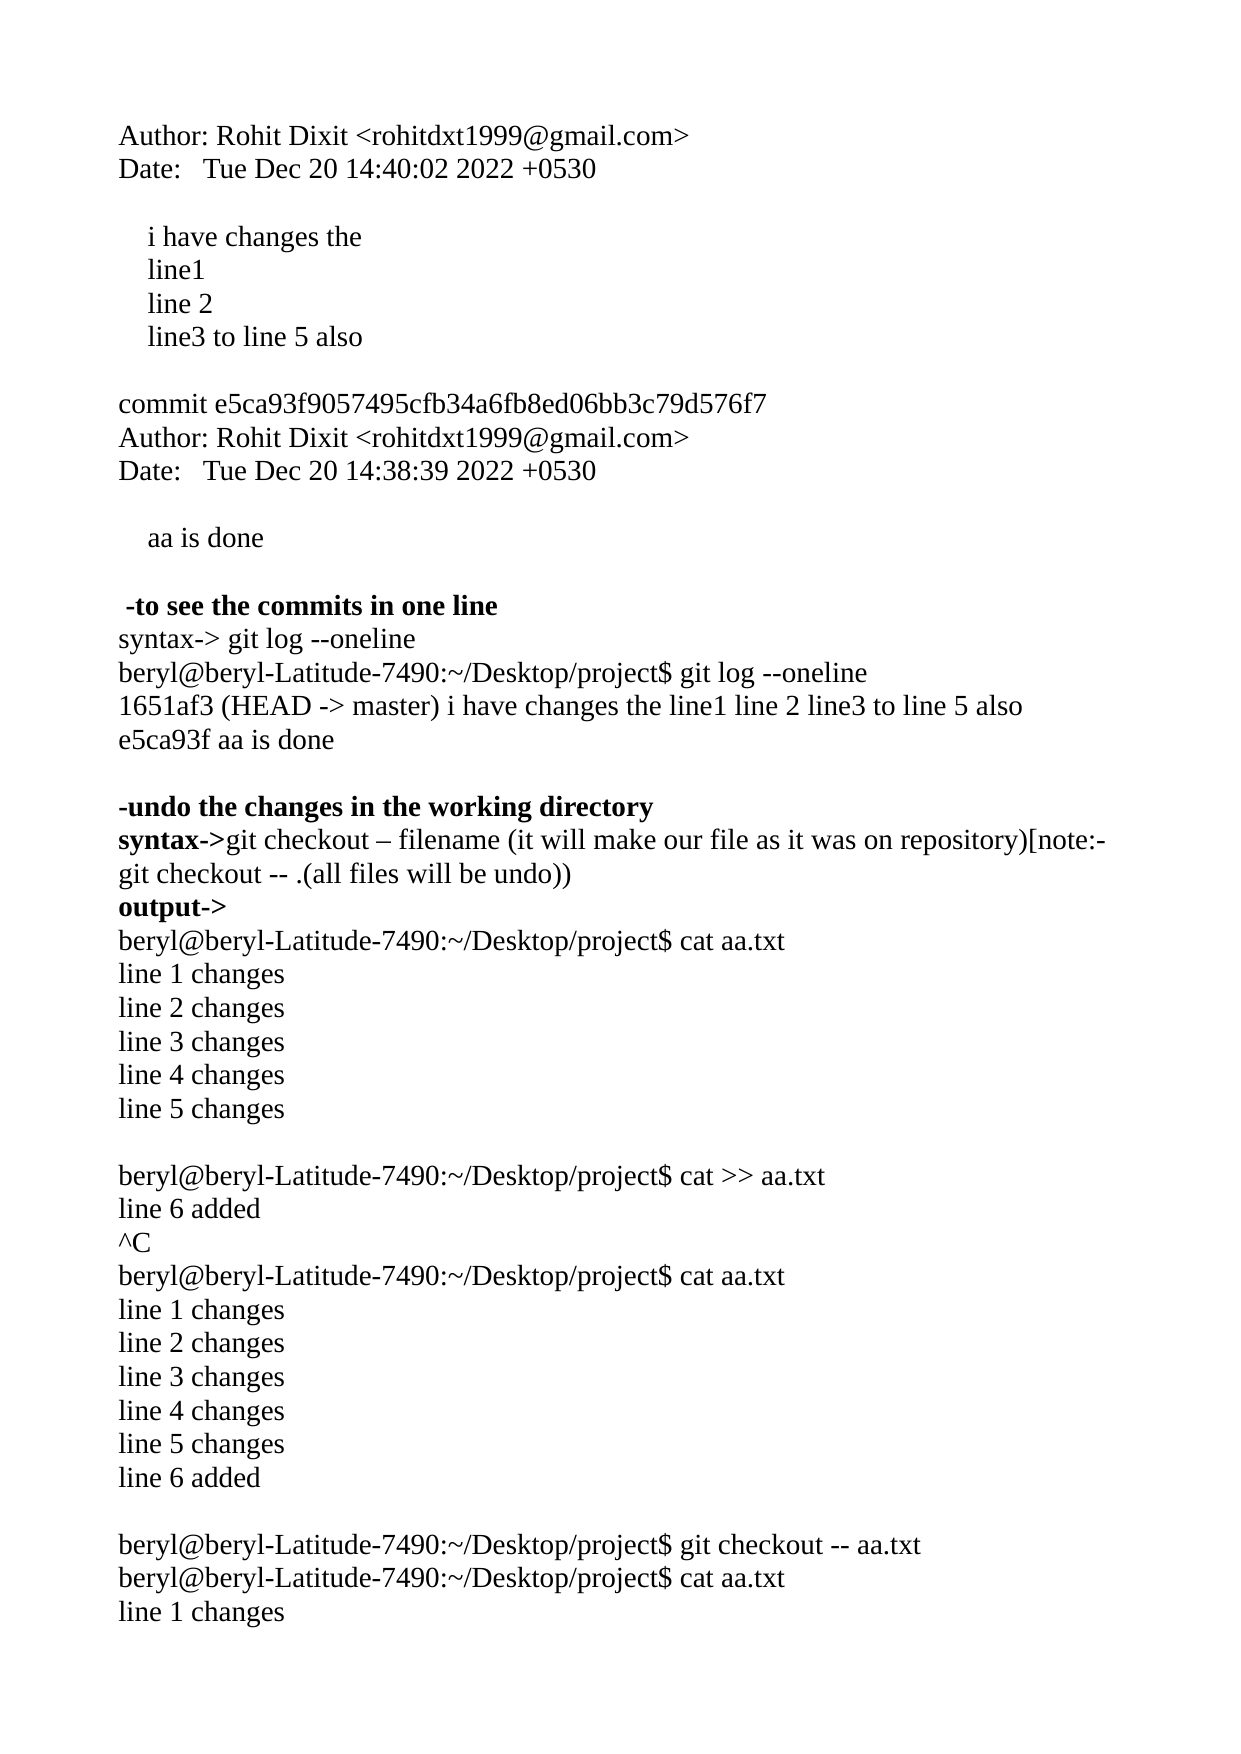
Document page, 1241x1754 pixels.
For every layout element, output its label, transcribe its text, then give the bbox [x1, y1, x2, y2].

text line 1 changes [118, 1594, 1122, 1627]
text Date: Tue Dec 20 14:40:02 2022 +0530 [118, 152, 1122, 185]
text beryl@beryl-Latitude-7490:~/Desktop/project$ cat aa.txt [118, 1560, 1122, 1594]
text line3 to line 5 also [118, 319, 1122, 353]
text i have changes the [118, 219, 1122, 252]
text e5ca93f aa is done [118, 722, 1122, 755]
text commit e5ca93f9057495cfb34a6fb8ed06bb3c79d576f7 [118, 386, 1122, 420]
text Author: Rohit Dixit <rohitdxt1999@gmail.com> [118, 118, 1122, 152]
text -undo the changes in the working directory [118, 789, 1122, 822]
text line 4 changes [118, 1057, 1122, 1091]
text line 5 changes [118, 1091, 1122, 1124]
text syntax-> git log --oneline [118, 621, 1122, 655]
text line 5 changes [118, 1426, 1122, 1460]
text aa is done [118, 521, 1122, 554]
text syntax->git checkout – filename (it will make our file as it was on repository)[note:-git checkout -- .(all files will be undo)) [118, 822, 1122, 889]
text 1651af3 (HEAD -> master) i have changes the line1 line 2 line3 to line 5 also [118, 688, 1122, 722]
text beryl@beryl-Latitude-7490:~/Desktop/project$ cat aa.txt [118, 1258, 1122, 1292]
text line1 [118, 252, 1122, 286]
text line 2 [118, 286, 1122, 319]
text line 2 changes [118, 1326, 1122, 1359]
text Date: Tue Dec 20 14:38:39 2022 +0530 [118, 453, 1122, 487]
text line 6 added [118, 1460, 1122, 1493]
text line 6 added [118, 1191, 1122, 1225]
text -to see the commits in one line [118, 588, 1122, 621]
text beryl@beryl-Latitude-7490:~/Desktop/project$ git log --oneline [118, 655, 1122, 688]
text line 3 changes [118, 1024, 1122, 1057]
text beryl@beryl-Latitude-7490:~/Desktop/project$ git checkout -- aa.txt [118, 1527, 1122, 1560]
text line 1 changes [118, 957, 1122, 990]
text output-> [118, 889, 1122, 923]
text Author: Rohit Dixit <rohitdxt1999@gmail.com> [118, 420, 1122, 453]
text beryl@beryl-Latitude-7490:~/Desktop/project$ cat aa.txt [118, 923, 1122, 957]
text ^C [118, 1225, 1122, 1258]
text beryl@beryl-Latitude-7490:~/Desktop/project$ cat >> aa.txt [118, 1158, 1122, 1191]
text line 4 changes [118, 1393, 1122, 1426]
text line 3 changes [118, 1359, 1122, 1393]
text line 2 changes [118, 990, 1122, 1024]
text line 1 changes [118, 1292, 1122, 1326]
